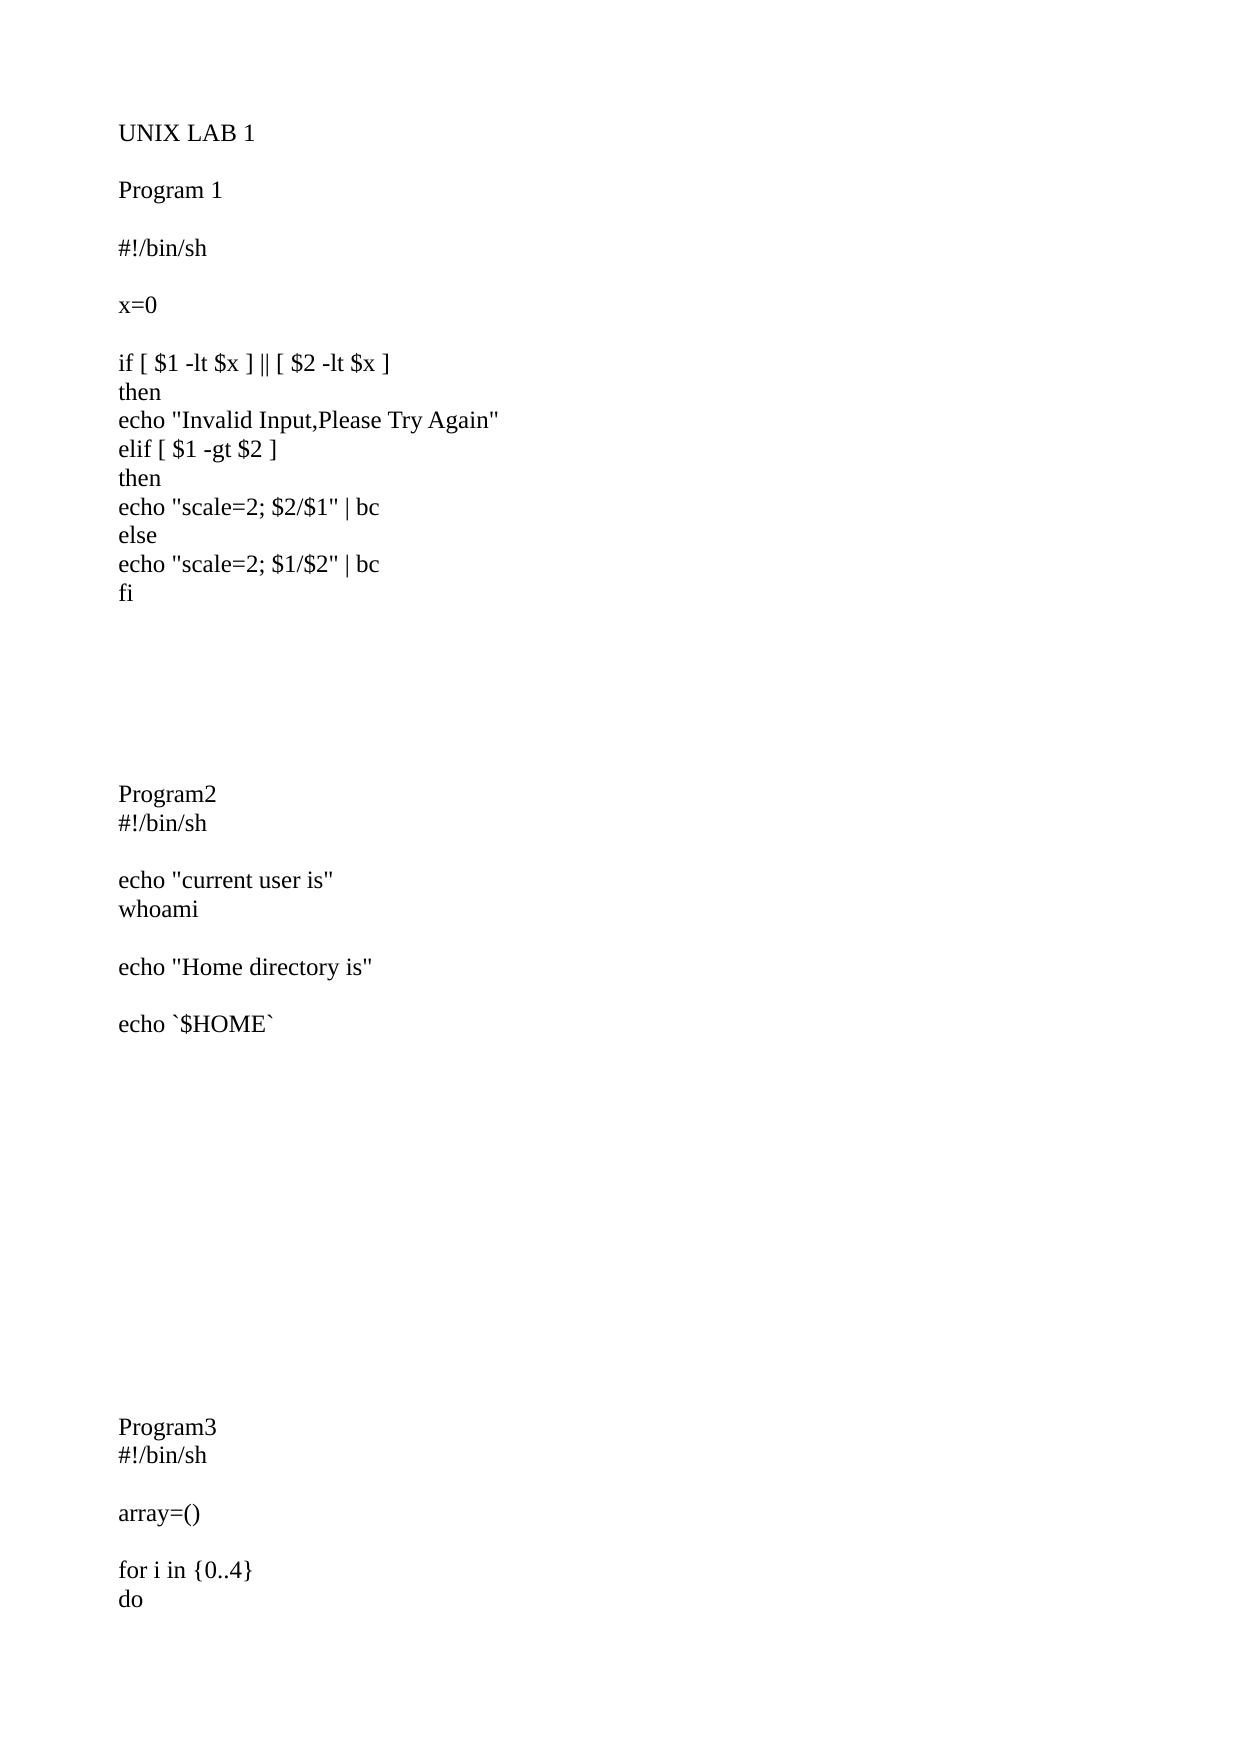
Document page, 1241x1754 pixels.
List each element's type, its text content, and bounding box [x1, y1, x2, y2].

text echo "Invalid Input,Please Try Again" [118, 406, 1122, 434]
text #!/bin/sh [118, 808, 1122, 837]
text echo "Home directory is" [118, 952, 1122, 981]
text do [118, 1584, 1122, 1613]
text array=() [118, 1498, 1122, 1527]
text Program3 [118, 1412, 1122, 1441]
text whoami [118, 894, 1122, 923]
text #!/bin/sh [118, 1441, 1122, 1469]
text echo `$HOME` [118, 1009, 1122, 1038]
text Program2 [118, 779, 1122, 808]
text then [118, 463, 1122, 492]
text else [118, 521, 1122, 549]
text echo "scale=2; $2/$1" | bc [118, 492, 1122, 521]
text x=0 [118, 291, 1122, 319]
text echo "scale=2; $1/$2" | bc [118, 549, 1122, 578]
text for i in {0..4} [118, 1556, 1122, 1584]
text #!/bin/sh [118, 233, 1122, 262]
text Program 1 [118, 176, 1122, 204]
text echo "current user is" [118, 866, 1122, 894]
text fi [118, 578, 1122, 607]
text if [ $1 -lt $x ] || [ $2 -lt $x ] [118, 348, 1122, 377]
text UNIX LAB 1 [118, 118, 1122, 147]
text elif [ $1 -gt $2 ] [118, 434, 1122, 463]
text then [118, 377, 1122, 406]
